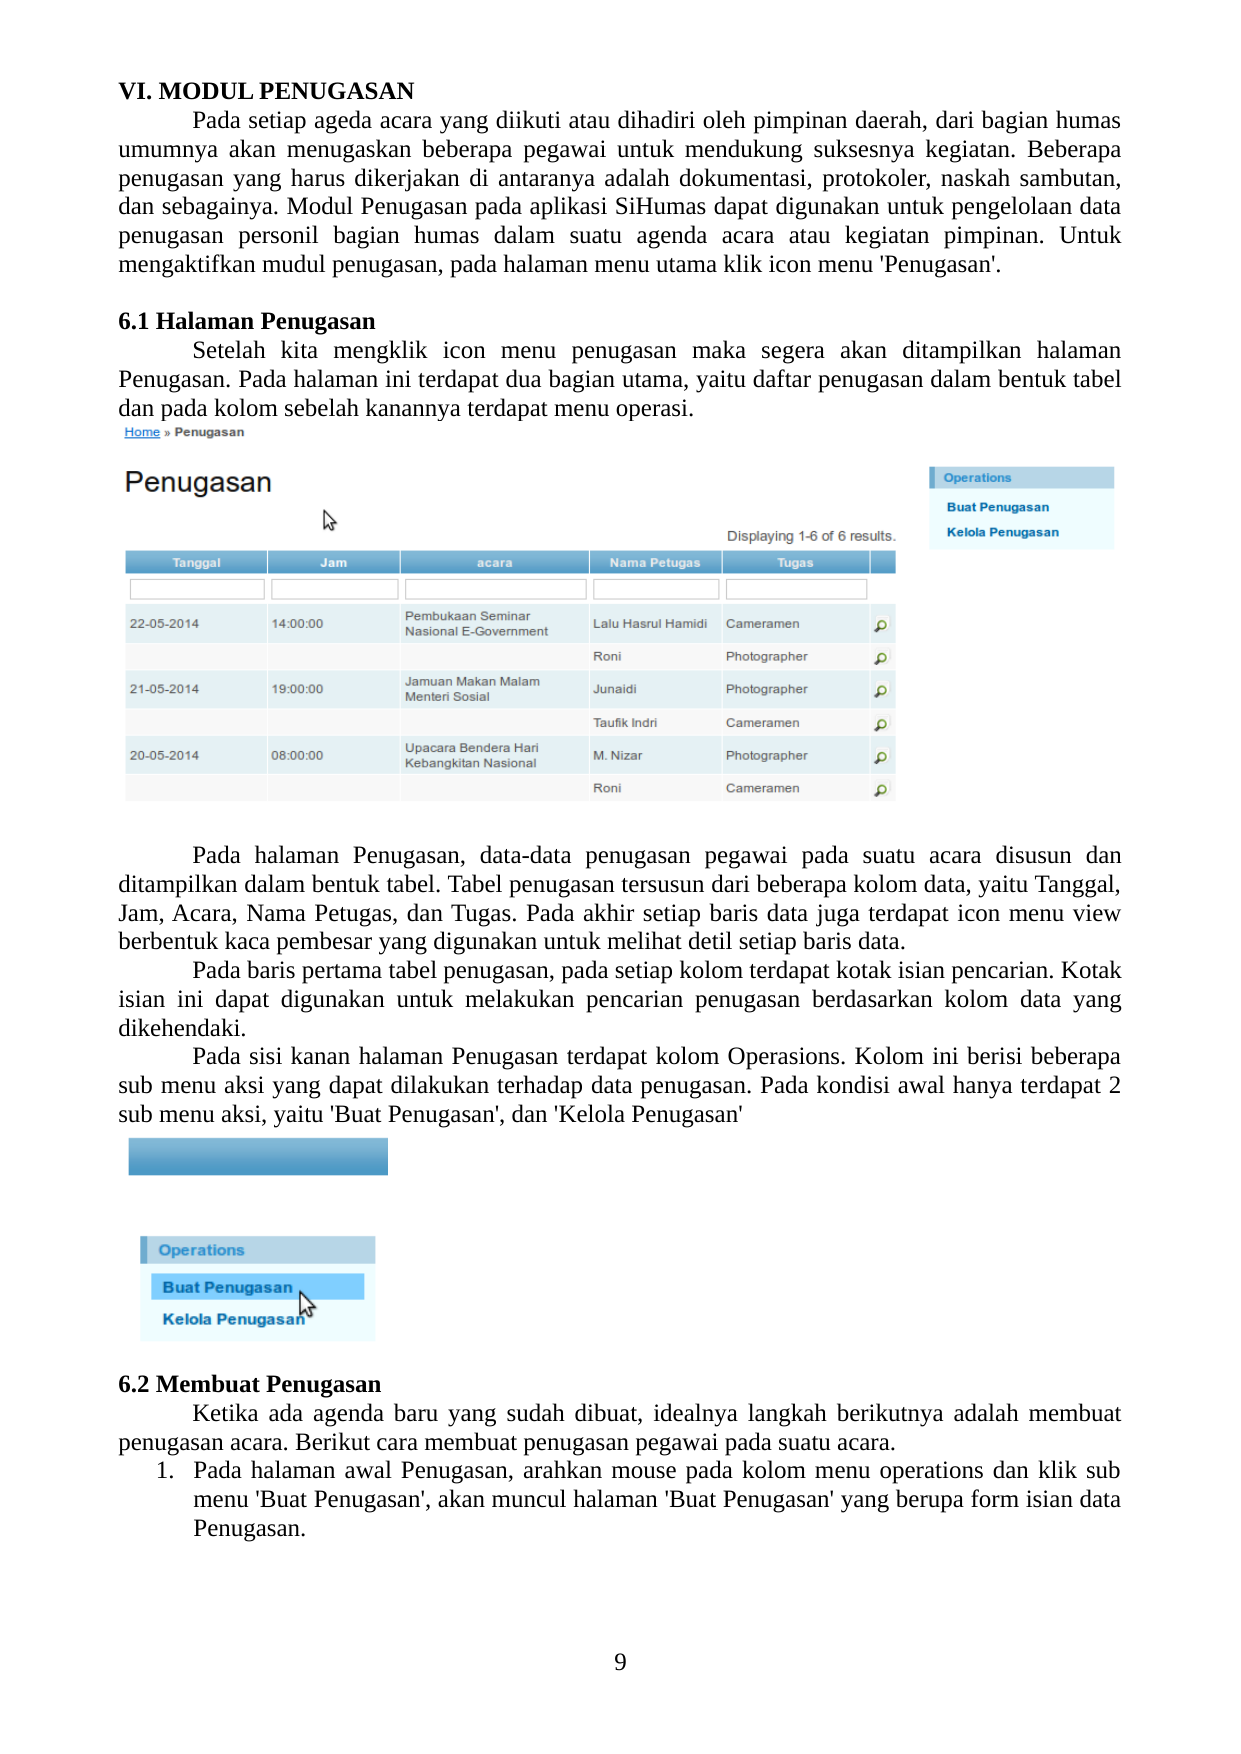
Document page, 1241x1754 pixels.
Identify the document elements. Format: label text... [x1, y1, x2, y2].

text 6.1 Halaman Penugasan [118, 306, 1122, 335]
text VI. MODUL PENUGASAN [118, 76, 1122, 105]
text Pada sisi kanan halaman Penugasan terdapat kolom Operasions. Kolom ini berisi beberapa sub menu aksi yang dapat dilakukan terhadap data penugasan. Pada kondisi awal hanya terdapat 2 sub menu aksi, yaitu 'Buat Penugasan', dan 'Kelola Penugasan' [118, 1041, 1122, 1128]
text Ketika ada agenda baru yang sudah dibuat, idealnya langkah berikutnya adalah membuat penugasan acara. Berikut cara membuat penugasan pegawai pada suatu acara. [118, 1398, 1122, 1455]
picture [128, 1134, 388, 1369]
text Pada setiap ageda acara yang diikuti atau dihadiri oleh pimpinan daerah, dari bagian humas umumnya akan menugaskan beberapa pegawai untuk mendukung suksesnya kegiatan. Beberapa penugasan yang harus dikerjakan di antaranya adalah dokumentasi, protokoler, naskah sambutan, dan sebagainya. Modul Penugasan pada aplikasi SiHumas dapat digunakan untuk pengelolaan data penugasan personil bagian humas dalam suatu agenda acara atau kegiatan pimpinan. Untuk mengaktifkan mudul penugasan, pada halaman menu utama klik icon menu 'Penugasan'. [118, 105, 1122, 278]
text Setelah kita mengklik icon menu penugasan maka segera akan ditampilkan halaman Penugasan. Pada halaman ini terdapat dua bagian utama, yaitu daftar penugasan dalam bentuk tabel dan pada kolom sebelah kanannya terdapat menu operasi. [118, 335, 1122, 421]
list Pada halaman awal Penugasan, arahkan mouse pada kolom menu operations dan klik sub menu 'Buat Penugasan', akan muncul halaman 'Buat Penugasan' yang berupa form isian data Penugasan. [156, 1455, 1122, 1542]
text Pada halaman Penugasan, data-data penugasan pegawai pada suatu acara disusun dan ditampilkan dalam bentuk tabel. Tabel penugasan tersusun dari beberapa kolom data, yaitu Tanggal, Jam, Acara, Nama Petugas, dan Tugas. Pada akhir setiap baris data juga terdapat icon menu view berbentuk kaca pembesar yang digunakan untuk melihat detil setiap baris data. [118, 840, 1122, 955]
text Pada baris pertama tabel penugasan, pada setiap kolom terdapat kotak isian pencarian. Kotak isian ini dapat digunakan untuk melakukan pencarian penugasan berdasarkan kolom data yang dikehendaki. [118, 955, 1122, 1041]
picture [118, 421, 1123, 812]
text 6.2 Membuat Penugasan [118, 1293, 1122, 1398]
